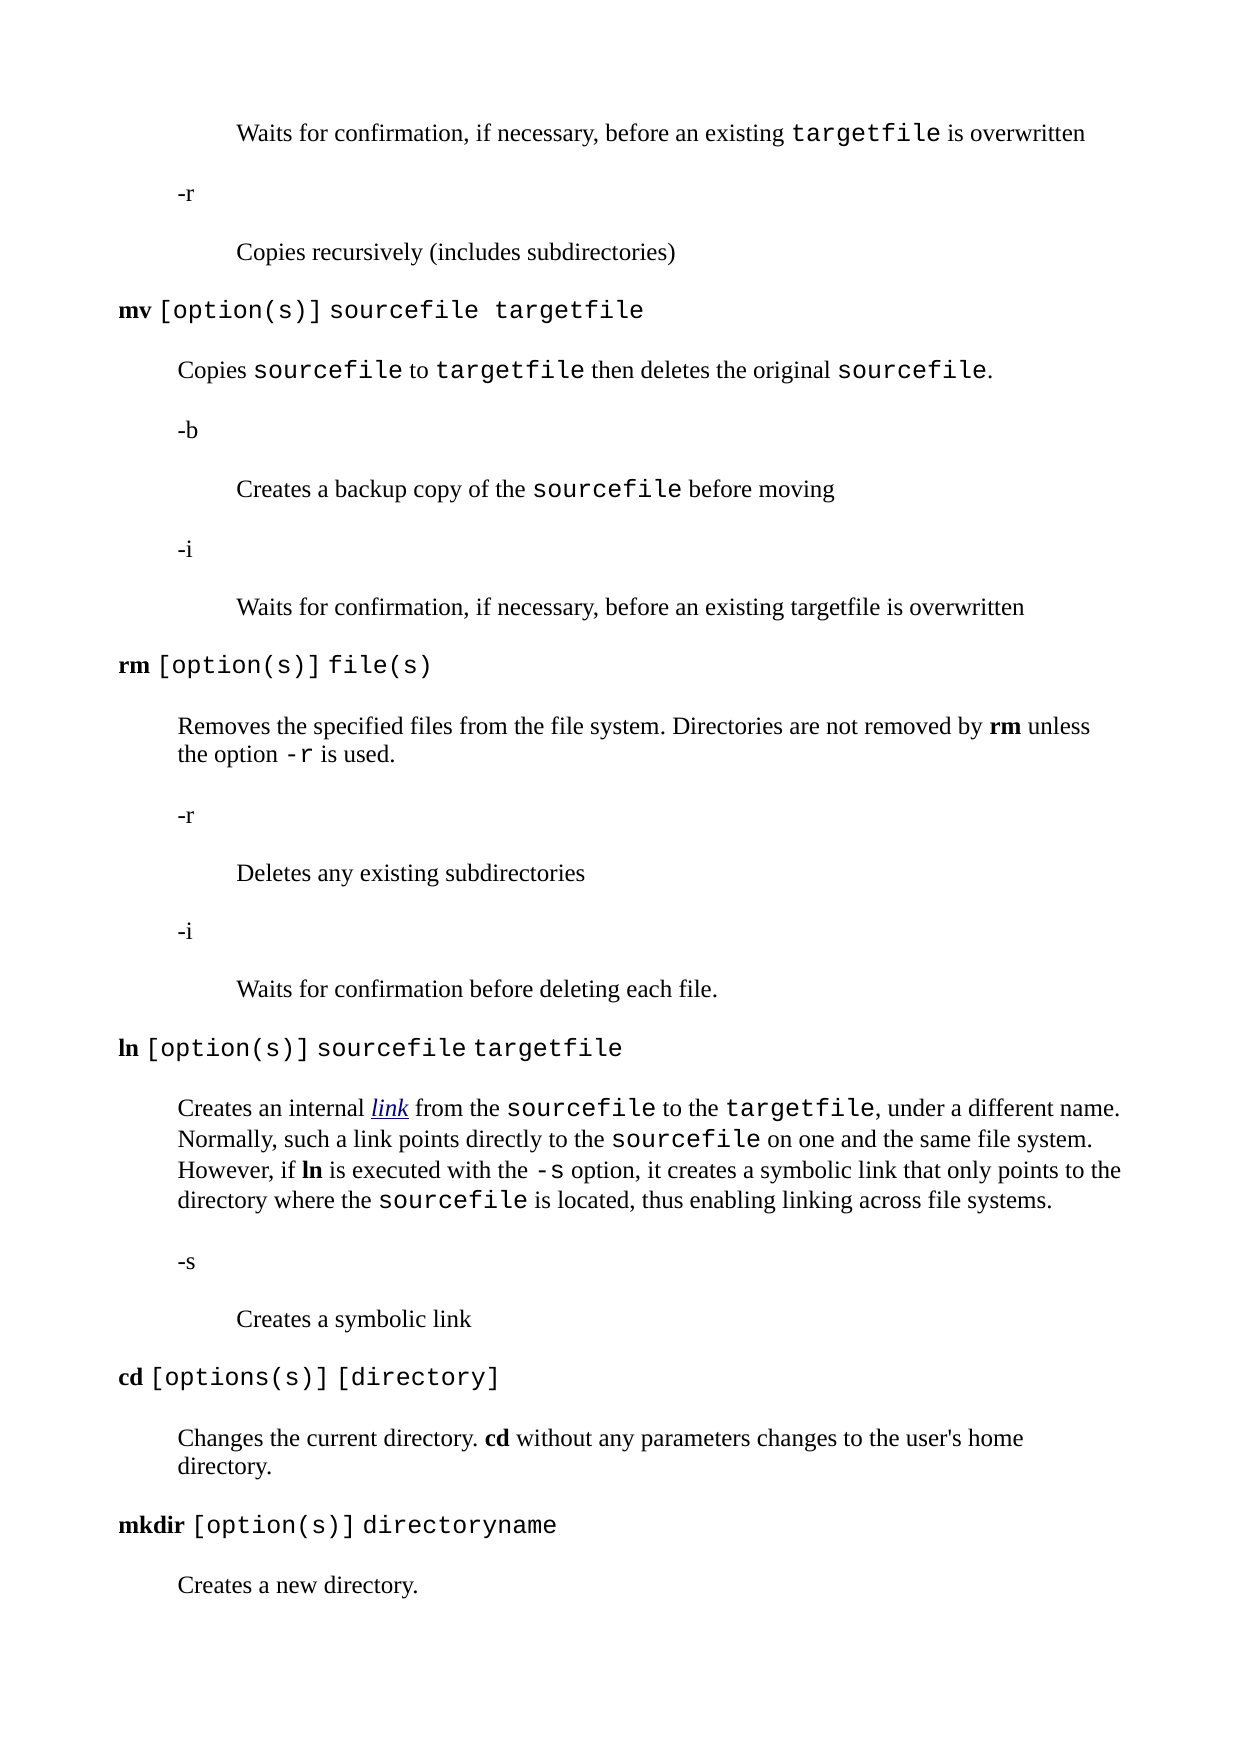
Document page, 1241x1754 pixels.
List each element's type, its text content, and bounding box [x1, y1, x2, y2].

list Copies recursively (includes subdirectories) [236, 237, 1122, 265]
list Creates a new directory. [177, 1570, 1122, 1599]
subtitle -s [177, 1246, 1122, 1275]
subtitle -r [177, 178, 1122, 207]
subtitle -r [177, 800, 1122, 829]
list Deletes any existing subdirectories [236, 858, 1122, 887]
subtitle cd [options(s)] [directory] [118, 1362, 1122, 1393]
subtitle -i [177, 534, 1122, 563]
list Waits for confirmation, if necessary, before an existing targetfile is overwritten [236, 592, 1122, 621]
list Copies sourcefile to targetfile then deletes the original sourcefile. [177, 355, 1122, 386]
list Creates an internal link from the sourcefile to the targetfile, under a different name. Normally, such a link points directly to the sourcefile on one and the same file system. However, if ln is executed with the -s option, it creates a symbolic link that only points to the directory where the sourcefile is located, thus enabling linking across file systems. [177, 1093, 1122, 1216]
subtitle mv [option(s)] sourcefile targetfile [118, 295, 1122, 326]
subtitle ln [option(s)] sourcefile targetfile [118, 1033, 1122, 1064]
subtitle rm [option(s)] file(s) [118, 651, 1122, 681]
list Creates a symbolic link [236, 1304, 1122, 1333]
list Waits for confirmation before deleting each file. [236, 974, 1122, 1003]
list Creates a backup copy of the sourcefile before moving [236, 474, 1122, 504]
subtitle -i [177, 916, 1122, 945]
subtitle -b [177, 416, 1122, 444]
list Changes the current directory. cd without any parameters changes to the user's home directory. [177, 1423, 1122, 1480]
list Waits for confirmation, if necessary, before an existing targetfile is overwritten [236, 118, 1122, 149]
subtitle mkdir [option(s)] directoryname [118, 1510, 1122, 1541]
list Removes the specified files from the file system. Directories are not removed by rm unless the option -r is used. [177, 711, 1122, 770]
